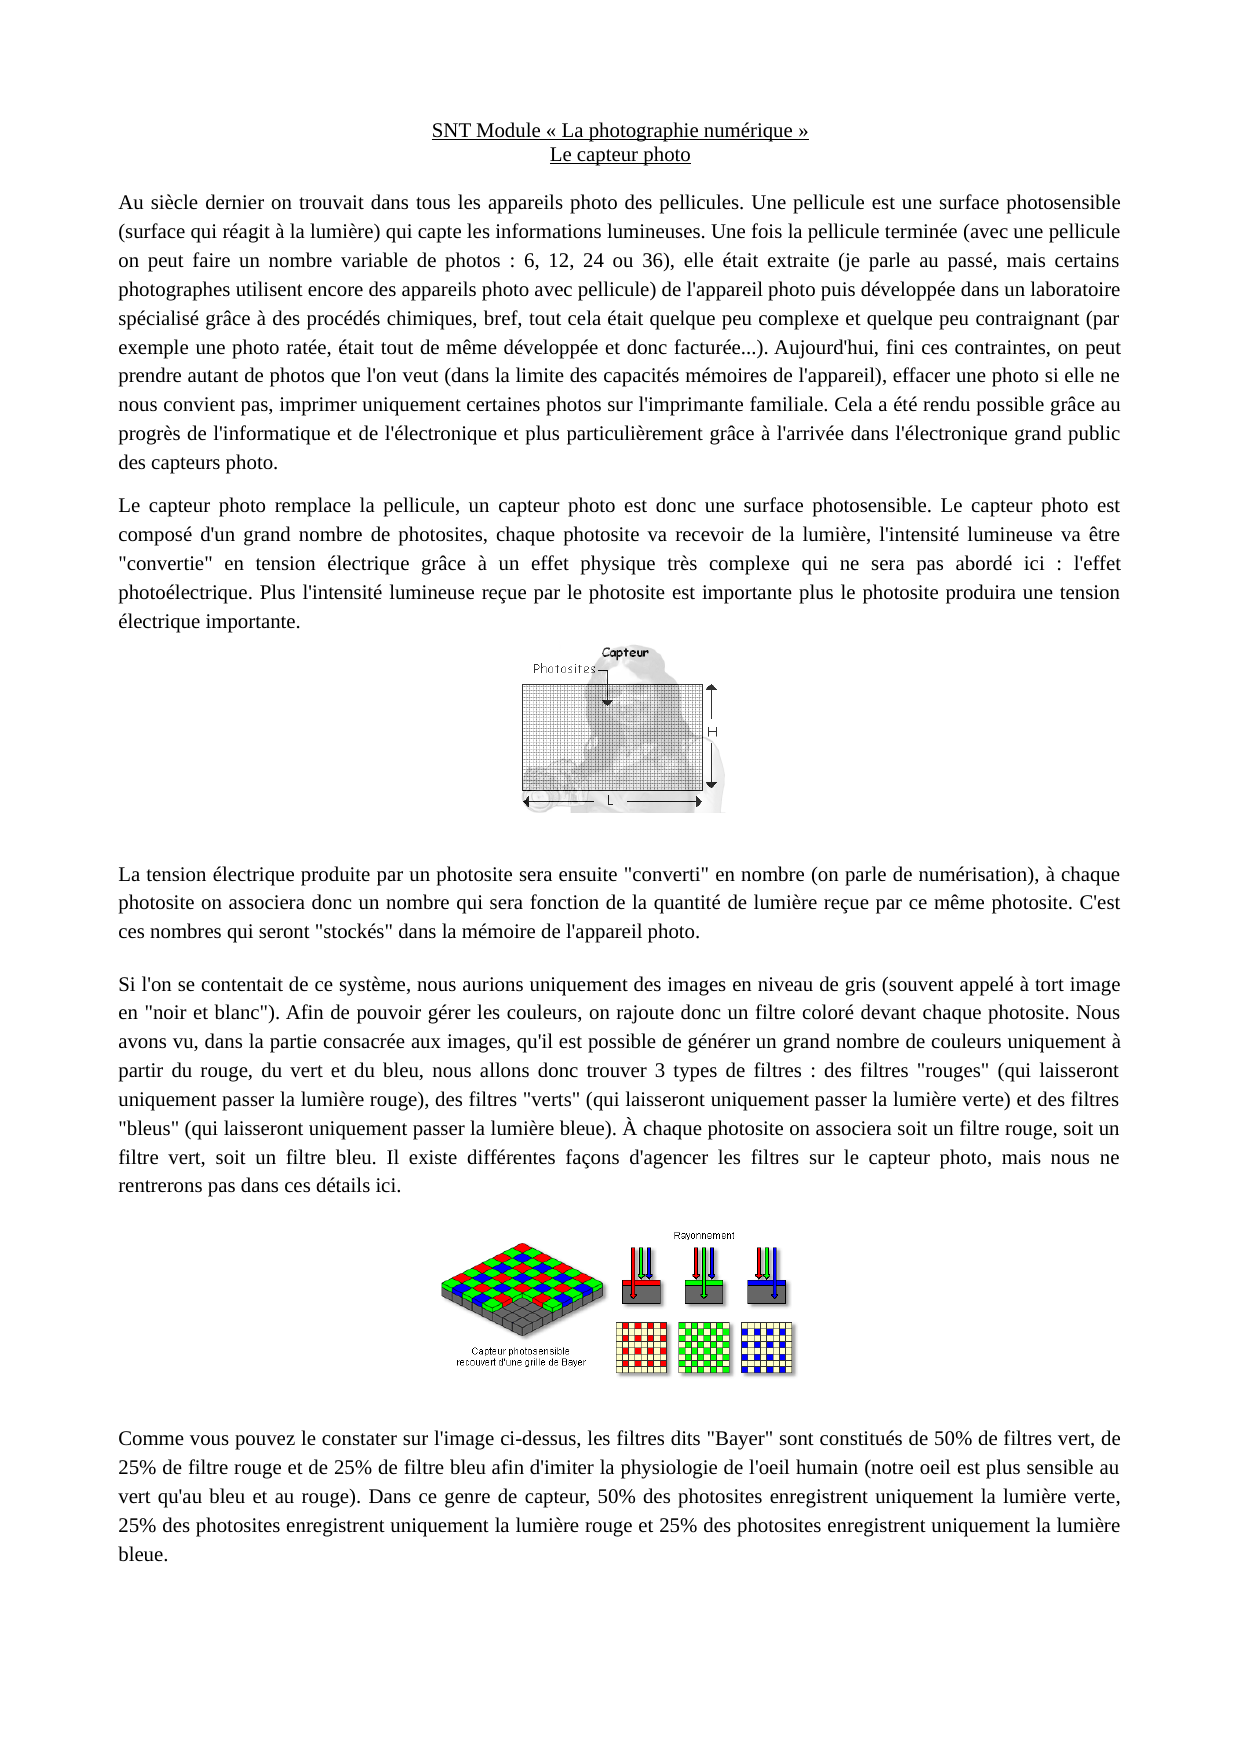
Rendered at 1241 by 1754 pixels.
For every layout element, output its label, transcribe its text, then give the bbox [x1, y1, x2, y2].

picture [434, 1225, 806, 1384]
text Le capteur photo remplace la pellicule, un capteur photo est donc une surface photosensible. Le capteur photo est composé d'un grand nombre de photosites, chaque photosite va recevoir de la lumière, l'intensité lumineuse va être "convertie" en tension électrique grâce à un effet physique très complexe qui ne sera pas abordé ici : l'effet photoélectrique. Plus l'intensité lumineuse reçue par le photosite est importante plus le photosite produira une tension électrique importante. [118, 493, 1122, 633]
text SNT Module « La photographie numérique » [118, 118, 1122, 142]
text Comme vous pouvez le constater sur l'image ci-dessus, les filtres dits "Bayer" sont constitués de 50% de filtres vert, de 25% de filtre rouge et de 25% de filtre bleu afin d'imiter la physiologie de l'oeil humain (notre oeil est plus sensible au vert qu'au bleu et au rouge). Dans ce genre de capteur, 50% des photosites enregistrent uniquement la lumière verte, 25% des photosites enregistrent uniquement la lumière rouge et 25% des photosites enregistrent uniquement la lumière bleue. [118, 1426, 1122, 1566]
text La tension électrique produite par un photosite sera ensuite "converti" en nombre (on parle de numérisation), à chaque photosite on associera donc un nombre qui sera fonction de la quantité de lumière reçue par ce même photosite. C'est ces nombres qui seront "stockés" dans la mémoire de l'appareil photo. [118, 861, 1122, 943]
text Au siècle dernier on trouvait dans tous les appareils photo des pellicules. Une pellicule est une surface photosensible (surface qui réagit à la lumière) qui capte les informations lumineuses. Une fois la pellicule terminée (avec une pellicule on peut faire un nombre variable de photos : 6, 12, 24 ou 36), elle était extraite (je parle au passé, mais certains photographes utilisent encore des appareils photo avec pellicule) de l'appareil photo puis développée dans un laboratoire spécialisé grâce à des procédés chimiques, bref, tout cela était quelque peu complexe et quelque peu contraignant (par exemple une photo ratée, était tout de même développée et donc facturée...). Aujourd'hui, fini ces contraintes, on peut prendre autant de photos que l'on veut (dans la limite des capacités mémoires de l'appareil), effacer une photo si elle ne nous convient pas, imprimer uniquement certaines photos sur l'imprimante familiale. Cela a été rendu possible grâce au progrès de l'informatique et de l'électronique et plus particulièrement grâce à l'arrivée dans l'électronique grand public des capteurs photo. [118, 190, 1122, 474]
text Si l'on se contentait de ce système, nous aurions uniquement des images en niveau de gris (souvent appelé à tort image en "noir et blanc"). Afin de pouvoir gérer les couleurs, on rajoute donc un filtre coloré devant chaque photosite. Nous avons vu, dans la partie consacrée aux images, qu'il est possible de générer un grand nombre de couleurs uniquement à partir du rouge, du vert et du bleu, nous allons donc trouver 3 types de filtres : des filtres "rouges" (qui laisseront uniquement passer la lumière rouge), des filtres "verts" (qui laisseront uniquement passer la lumière verte) et des filtres "bleus" (qui laisseront uniquement passer la lumière bleue). À chaque photosite on associera soit un filtre rouge, soit un filtre vert, soit un filtre bleu. Il existe différentes façons d'agencer les filtres sur le capteur photo, mais nous ne rentrerons pas dans ces détails ici. [118, 971, 1122, 1197]
picture [514, 641, 726, 813]
text Le capteur photo [118, 142, 1122, 166]
